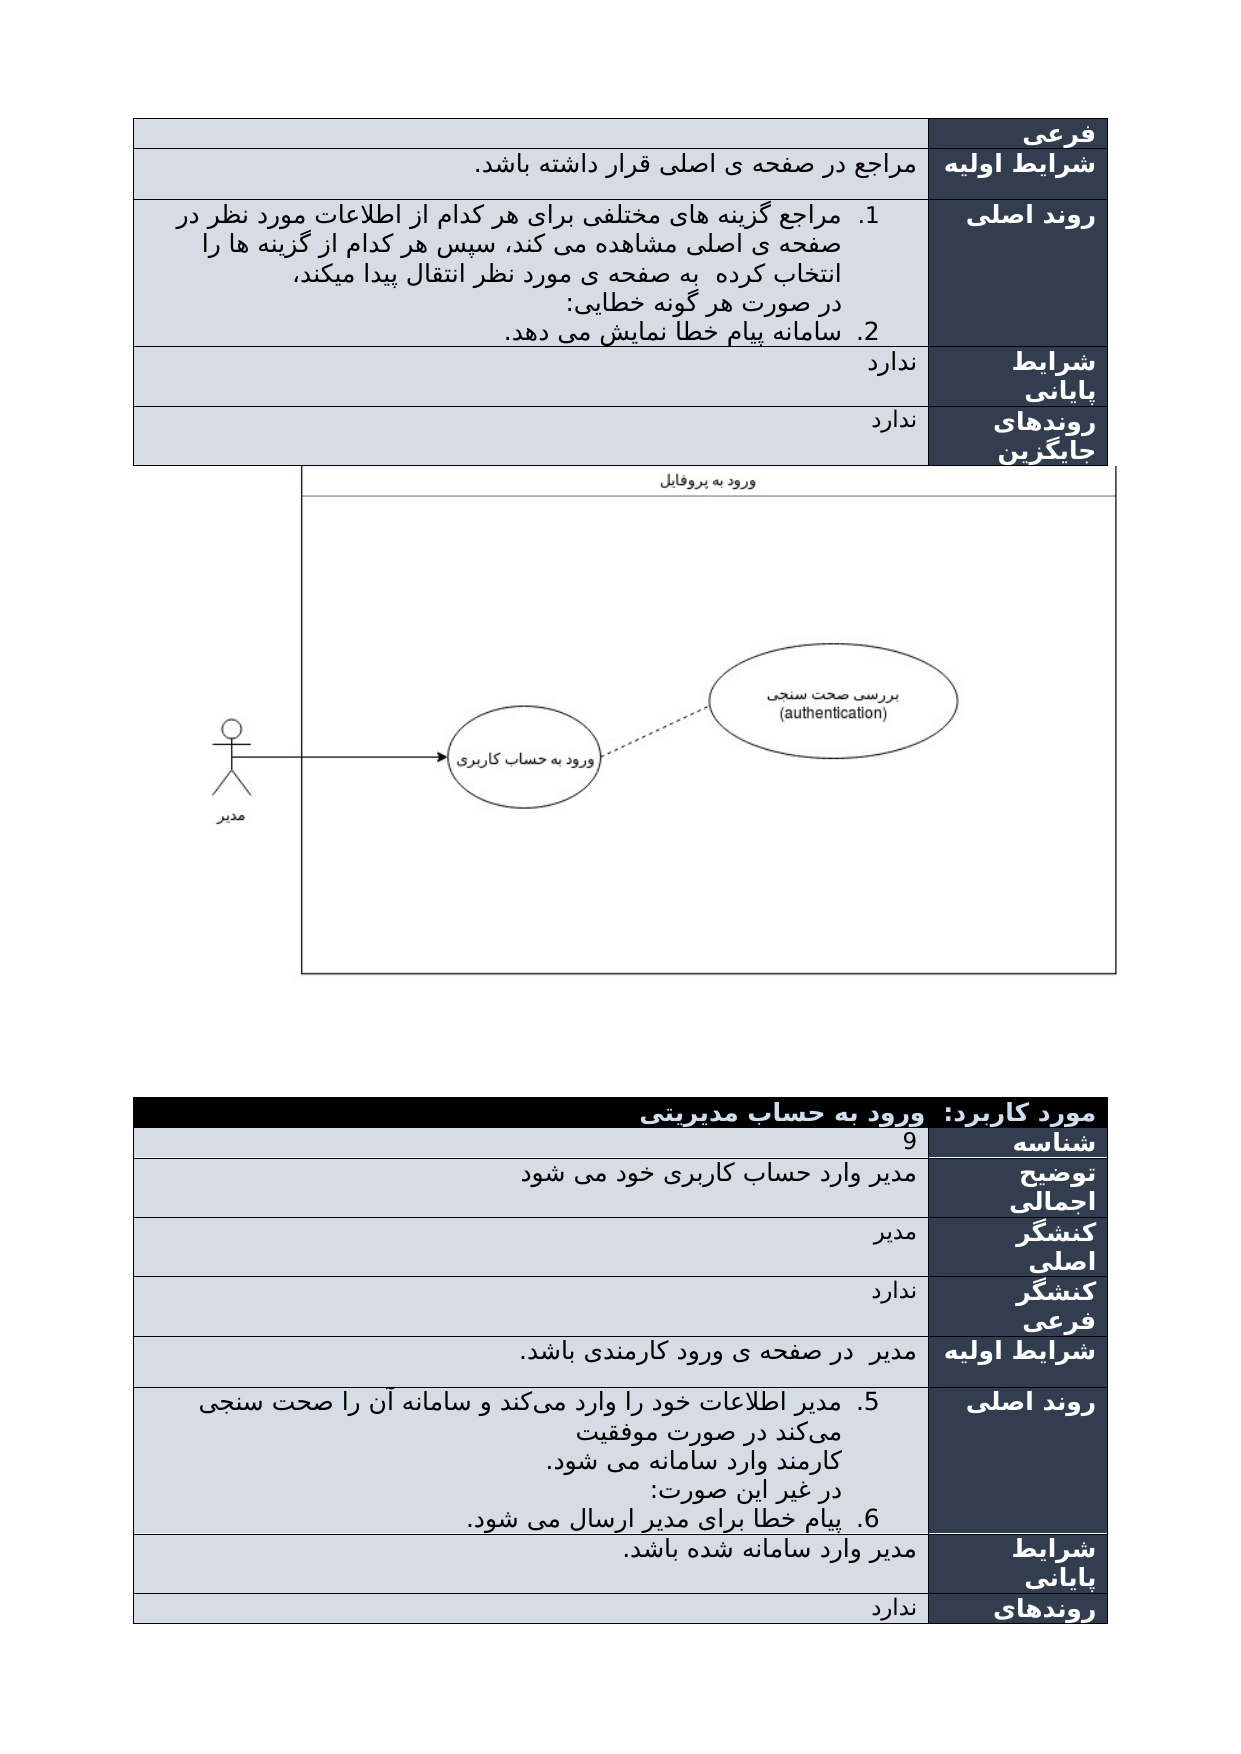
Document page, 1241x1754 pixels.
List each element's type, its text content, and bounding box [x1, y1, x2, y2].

table_cell روند اصلی [929, 1388, 1107, 1533]
table_cell کنشگر اصلی [929, 1218, 1107, 1276]
table_cell شرایط پایانی [929, 1535, 1107, 1593]
table_cell شرایط اولیه [929, 149, 1107, 199]
table_cell مدیر [134, 1218, 928, 1276]
table_cell روندهای [929, 1594, 1107, 1623]
table_cell 9 [134, 1128, 928, 1157]
table_cell روندهای جایگزین [929, 407, 1107, 465]
table_cell مراجع در صفحه ی اصلی قرار داشته باشد. [134, 149, 928, 199]
table_cell شرایط اولیه [929, 1337, 1107, 1387]
table_cell [134, 119, 928, 148]
picture [118, 466, 1123, 982]
table_cell مدیر وارد حساب کاربری خود می شود [134, 1159, 928, 1217]
table_cell مدیر وارد سامانه شده باشد. [134, 1535, 928, 1593]
table_cell کنشگر فرعی [929, 1277, 1107, 1336]
table_cell شرایط پایانی [929, 347, 1107, 406]
table_cell ندارد [134, 1277, 928, 1336]
table_cell مراجع گزینه های مختلفی برای هر کدام از اطلاعات مورد نظر در صفحه ی اصلی مشاهده می کند، سپس هر کدام از گزینه ها را انتخاب کرده به صفحه ی مورد نظر انتقال پیدا میکند، در صورت هر گونه خطایی: سامانه پیام خطا نمایش می دهد. [134, 200, 928, 346]
table_cell فرعی [929, 119, 1107, 148]
table_cell توضیح اجمالی [929, 1159, 1107, 1217]
table_cell مدیر در صفحه ی ورود کارمندی باشد. [134, 1337, 928, 1387]
table_header مورد کاربرد: ورود به حساب مدیریتی [134, 1098, 1107, 1127]
table_cell ندارد [134, 407, 928, 465]
table_cell مدیر اطلاعات خود را وارد می‌کند و سامانه آن را صحت سنجی می‌کند در صورت موفقیت کارمند وارد سامانه می شود. در غیر این صورت: پیام خطا برای مدیر ارسال می شود. [134, 1388, 928, 1533]
table_cell ندارد [134, 1594, 928, 1623]
table_cell ندارد [134, 347, 928, 406]
table_cell روند اصلی [929, 200, 1107, 346]
table_cell شناسه [929, 1128, 1107, 1157]
